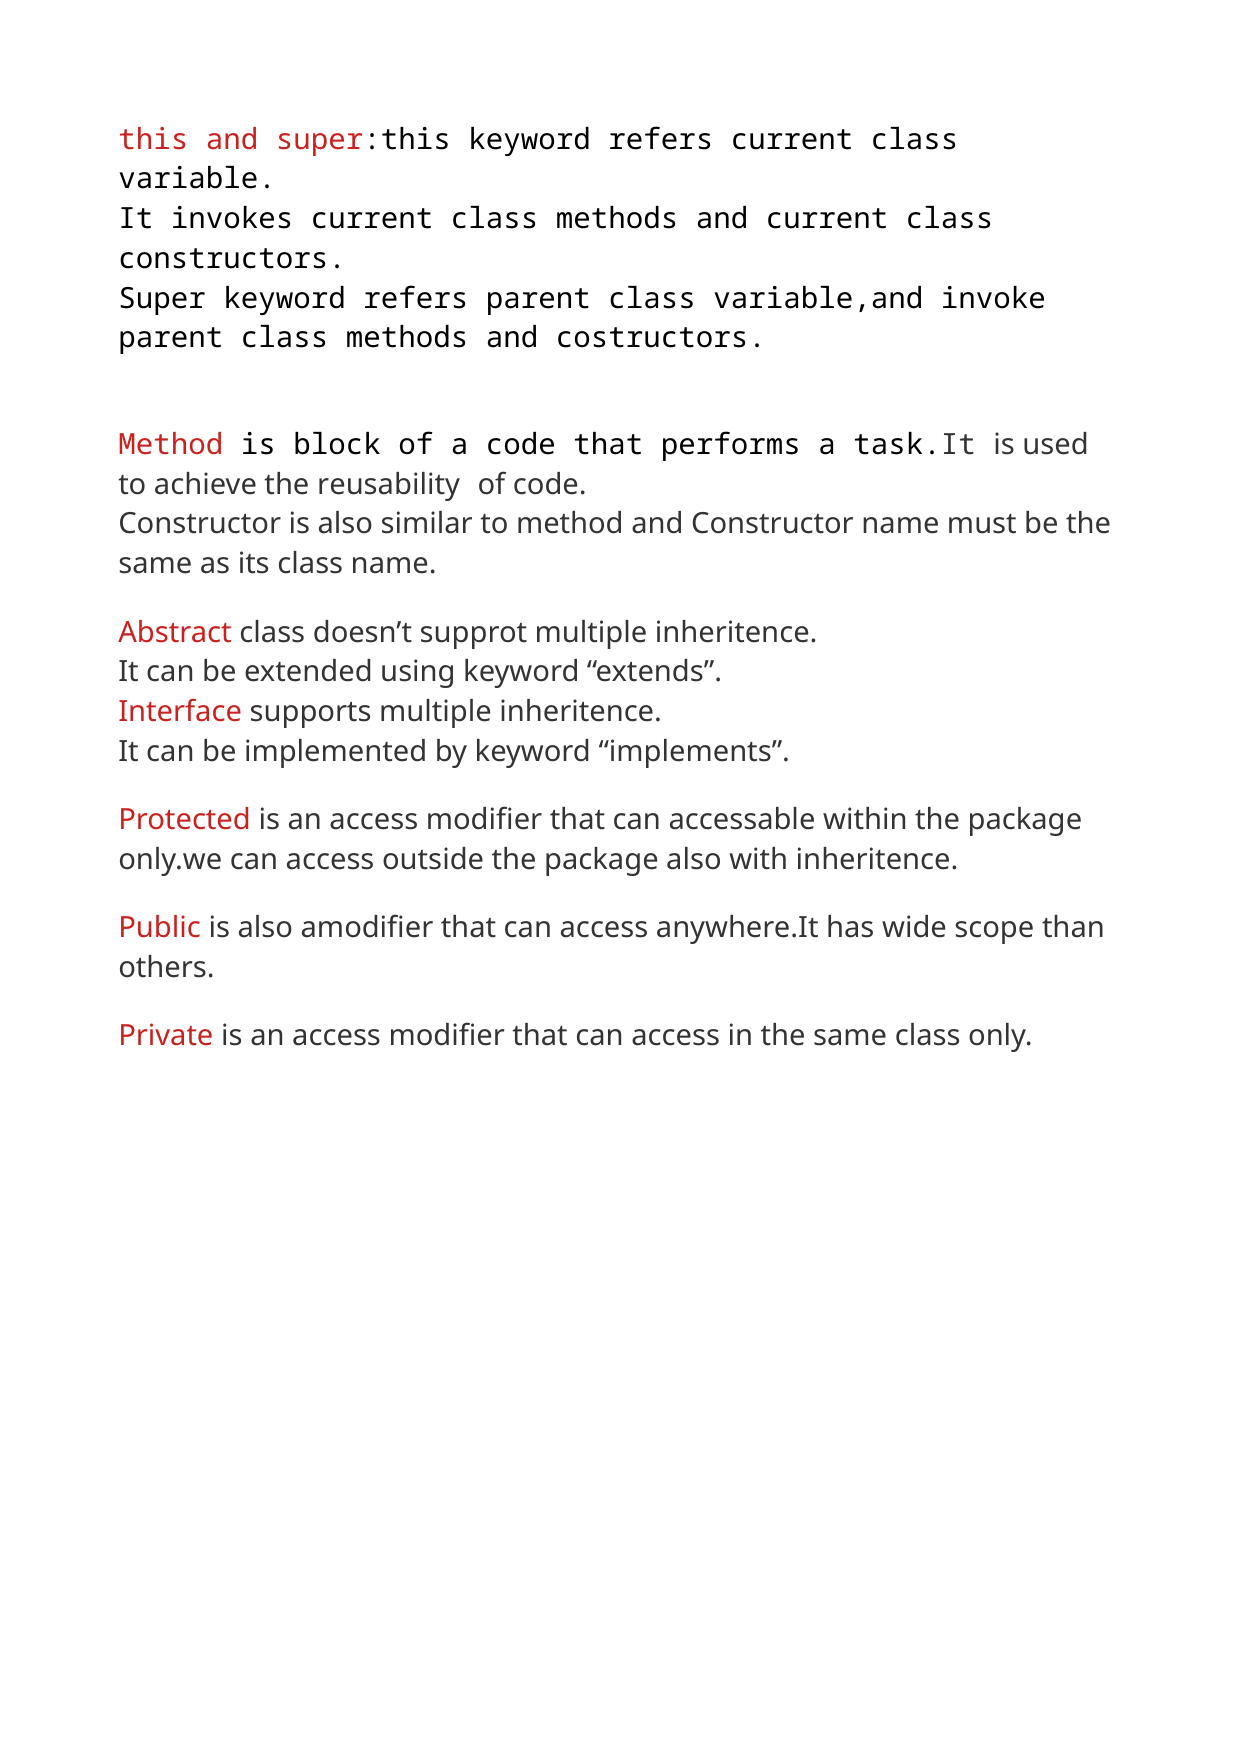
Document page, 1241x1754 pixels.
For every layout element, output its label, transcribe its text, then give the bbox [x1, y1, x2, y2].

text Interface supports multiple inheritence. [118, 690, 1122, 730]
text It invokes current class methods and current class constructors. [118, 197, 1122, 277]
text Public is also amodifier that can access anywhere.It has wide scope than others. [118, 906, 1122, 986]
text Protected is an access modifier that can accessable within the package only.we can access outside the package also with inheritence. [118, 798, 1122, 878]
text Method is block of a code that performs a task.It is used to achieve the reusability of code. [118, 423, 1122, 503]
text this and super:this keyword refers current class variable. [118, 118, 1122, 197]
text Abstract class doesn’t supprot multiple inheritence. [118, 611, 1122, 651]
text Super keyword refers parent class variable,and invoke parent class methods and costructors. [118, 277, 1122, 356]
text It can be extended using keyword “extends”. [118, 651, 1122, 690]
text It can be implemented by keyword “implements”. [118, 730, 1122, 769]
text Constructor is also similar to method and Constructor name must be the same as its class name. [118, 503, 1122, 582]
text Private is an access modifier that can access in the same class only. [118, 1014, 1122, 1054]
